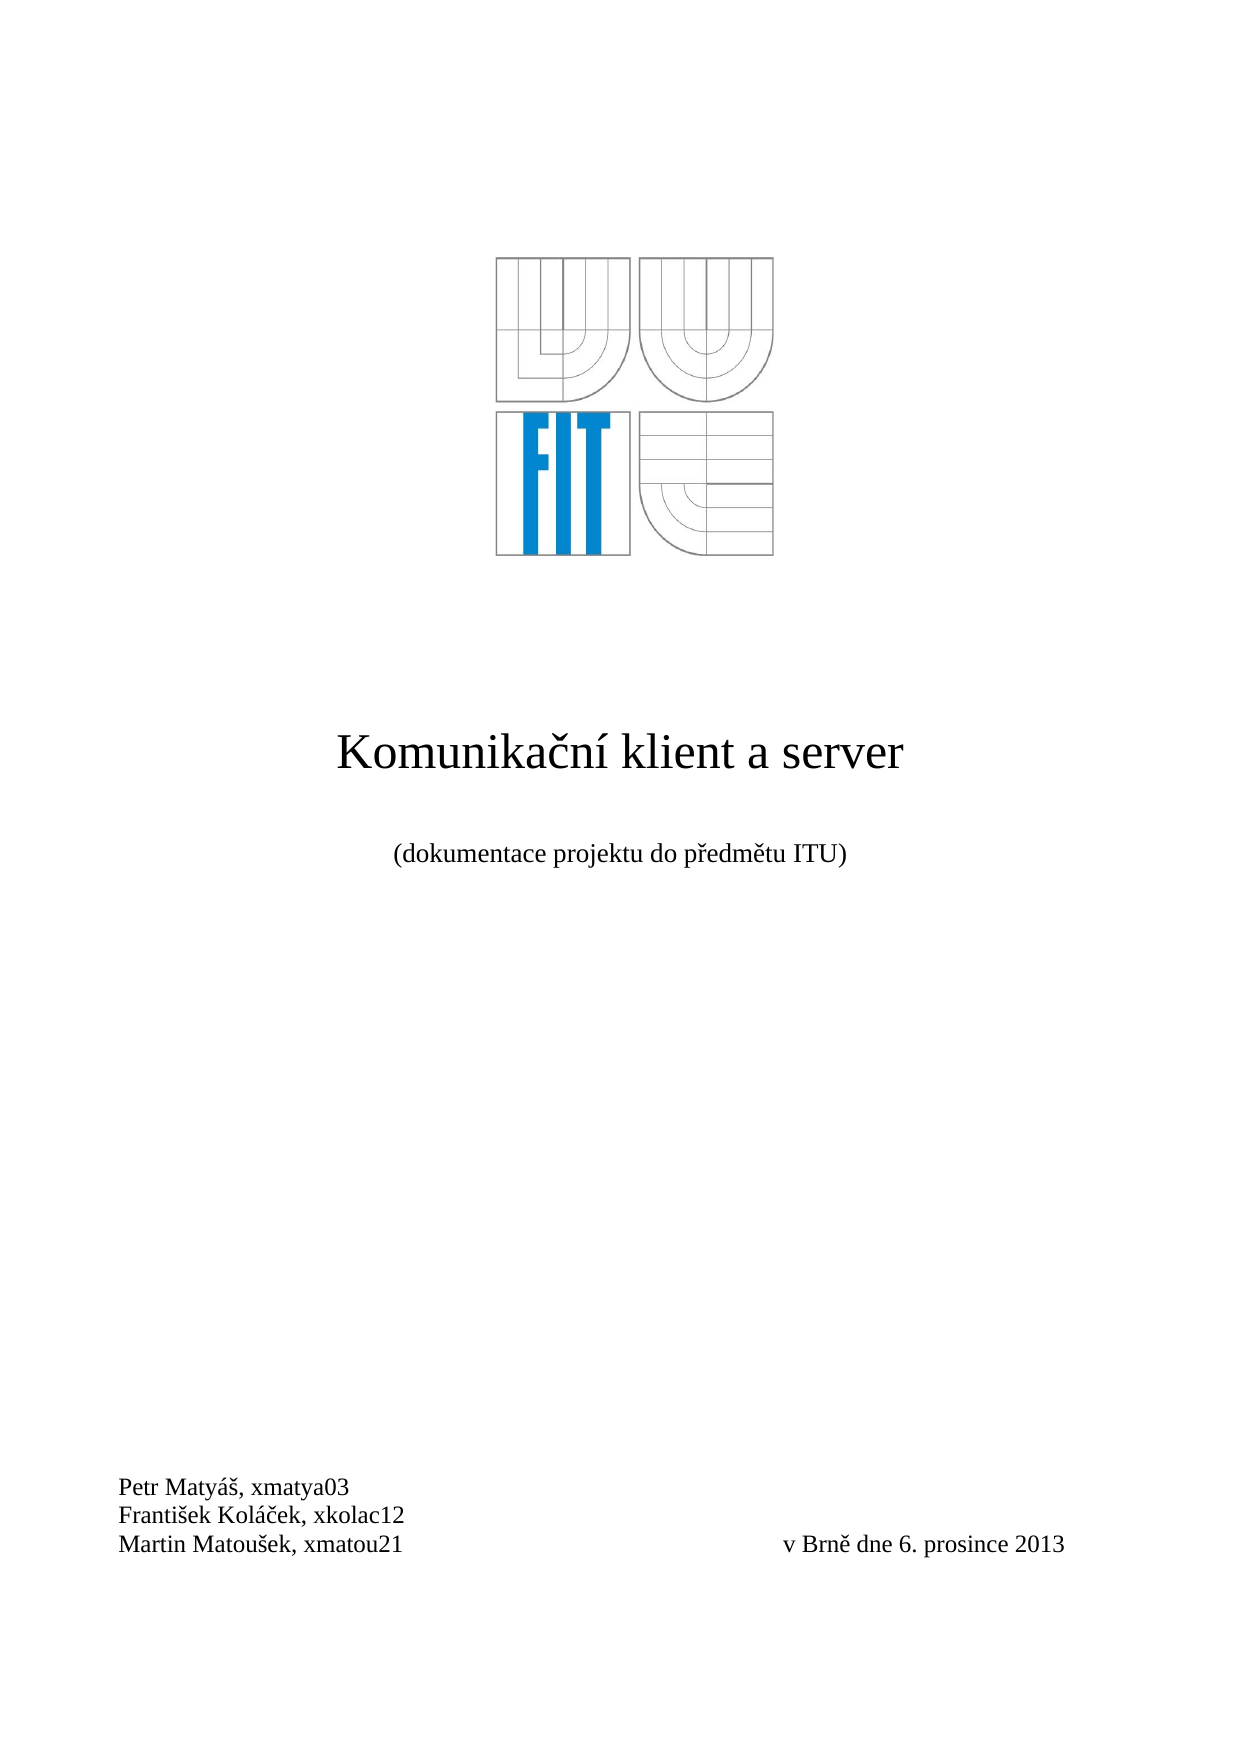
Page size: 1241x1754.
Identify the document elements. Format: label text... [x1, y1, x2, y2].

text Petr Matyáš, xmatya03 [118, 1472, 1122, 1501]
picture [495, 257, 774, 556]
text Martin Matoušek, xmatou21 v Brně dne 6. prosince 2013 [118, 1529, 1122, 1558]
text František Koláček, xkolac12 [118, 1501, 1122, 1529]
text Komunikační klient a server [118, 722, 1122, 779]
text (dokumentace projektu do předmětu ITU) [118, 837, 1122, 868]
